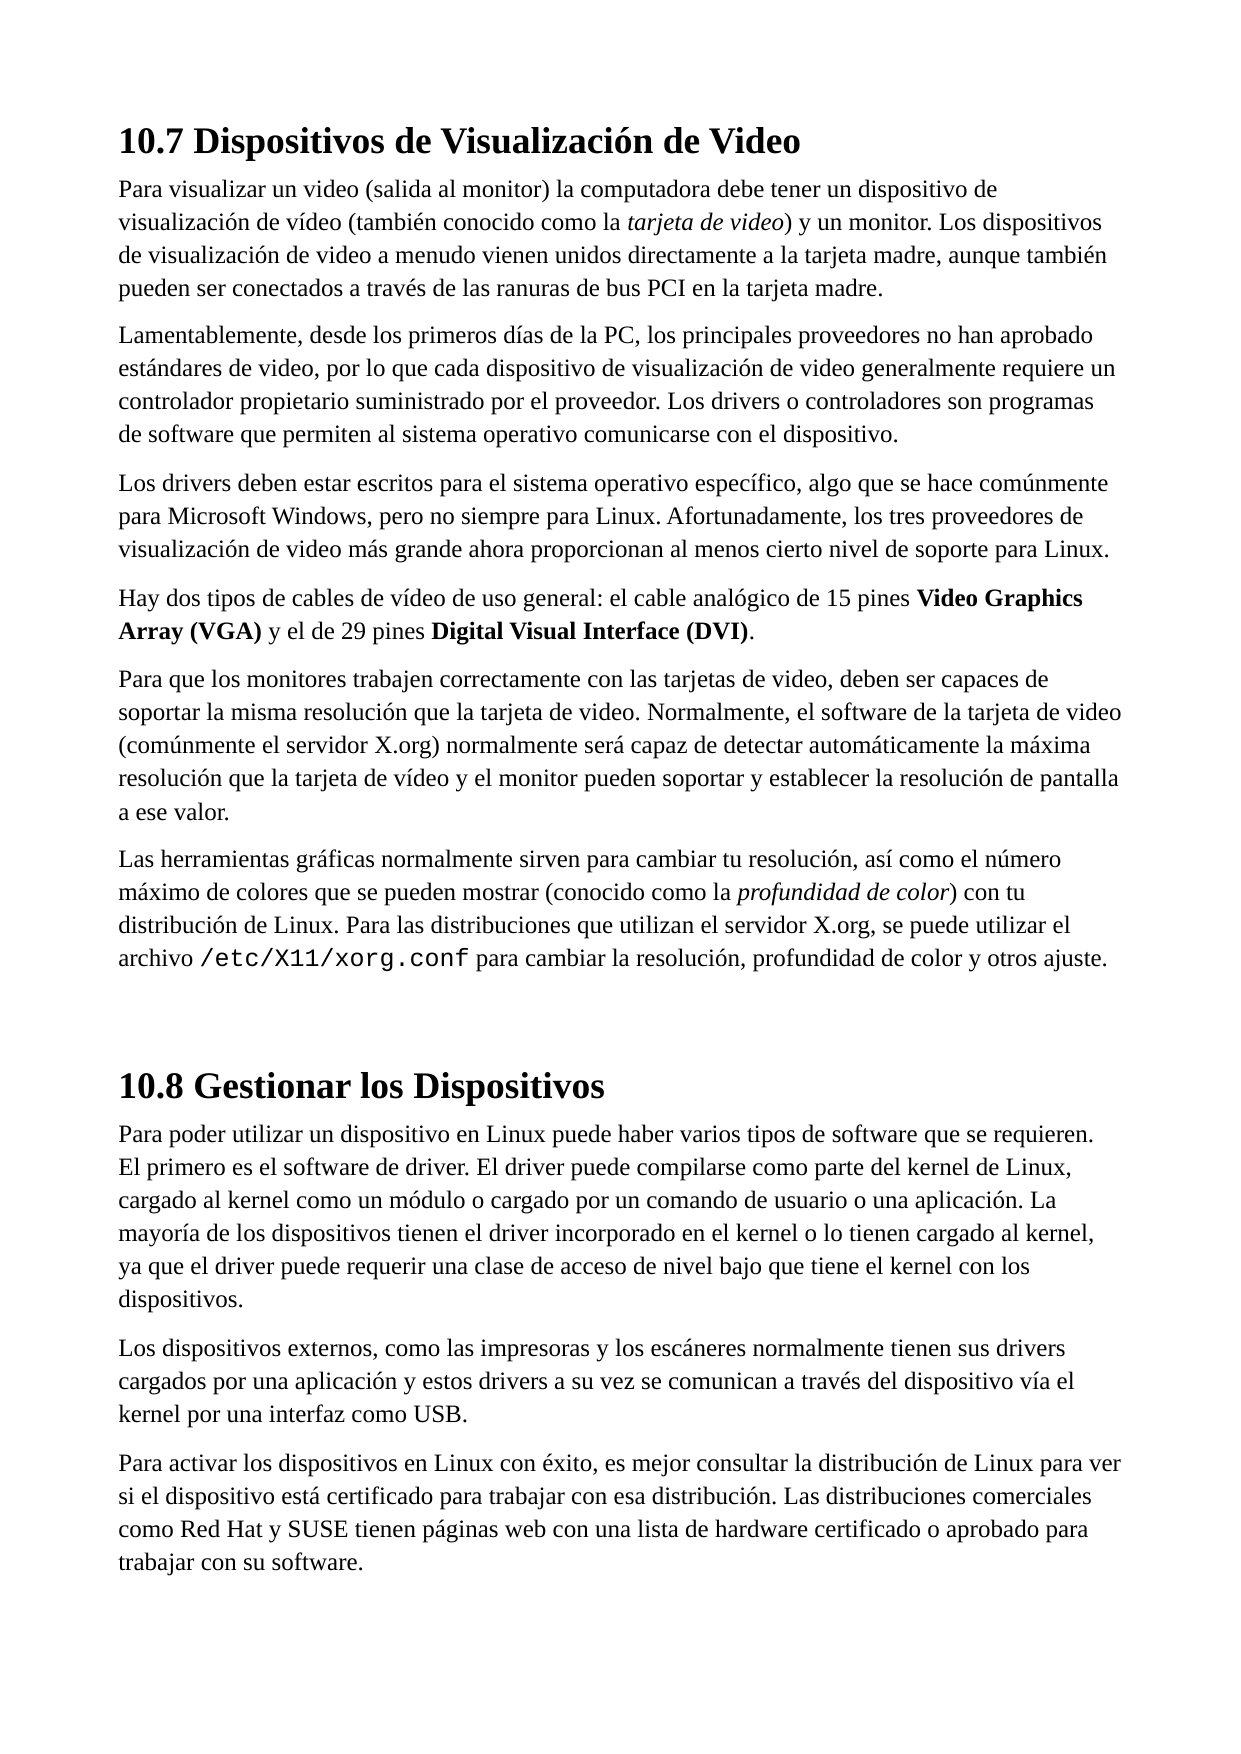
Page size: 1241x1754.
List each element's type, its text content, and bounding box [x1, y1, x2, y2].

text Para activar los dispositivos en Linux con éxito, es mejor consultar la distribución de Linux para ver si el dispositivo está certificado para trabajar con esa distribución. Las distribuciones comerciales como Red Hat y SUSE tienen páginas web con una lista de hardware certificado o aprobado para trabajar con su software. [118, 1448, 1122, 1576]
text Lamentablemente, desde los primeros días de la PC, los principales proveedores no han aprobado estándares de video, por lo que cada dispositivo de visualización de video generalmente requiere un controlador propietario suministrado por el proveedor. Los drivers o controladores son programas de software que permiten al sistema operativo comunicarse con el dispositivo. [118, 320, 1122, 448]
text Para que los monitores trabajen correctamente con las tarjetas de video, deben ser capaces de soportar la misma resolución que la tarjeta de video. Normalmente, el software de la tarjeta de video (comúnmente el servidor X.org) normalmente será capaz de detectar automáticamente la máxima resolución que la tarjeta de vídeo y el monitor pueden soportar y establecer la resolución de pantalla a ese valor. [118, 664, 1122, 825]
text Los dispositivos externos, como las impresoras y los escáneres normalmente tienen sus drivers cargados por una aplicación y estos drivers a su vez se comunican a través del dispositivo vía el kernel por una interfaz como USB. [118, 1333, 1122, 1428]
text Las herramientas gráficas normalmente sirven para cambiar tu resolución, así como el número máximo de colores que se pueden mostrar (conocido como la profundidad de color) con tu distribución de Linux. Para las distribuciones que utilizan el servidor X.org, se puede utilizar el archivo /etc/X11/xorg.conf para cambiar la resolución, profundidad de color y otros ajuste. [118, 844, 1122, 974]
subtitle 10.8 Gestionar los Dispositivos [118, 1064, 1122, 1107]
text Hay dos tipos de cables de vídeo de uso general: el cable analógico de 15 pines Video Graphics Array (VGA) y el de 29 pines Digital Visual Interface (DVI). [118, 583, 1122, 644]
subtitle 10.7 Dispositivos de Visualización de Video [118, 118, 1122, 161]
text Para visualizar un video (salida al monitor) la computadora debe tener un dispositivo de visualización de vídeo (también conocido como la tarjeta de video) y un monitor. Los dispositivos de visualización de video a menudo vienen unidos directamente a la tarjeta madre, aunque también pueden ser conectados a través de las ranuras de bus PCI en la tarjeta madre. [118, 174, 1122, 302]
text Para poder utilizar un dispositivo en Linux puede haber varios tipos de software que se requieren. El primero es el software de driver. El driver puede compilarse como parte del kernel de Linux, cargado al kernel como un módulo o cargado por un comando de usuario o una aplicación. La mayoría de los dispositivos tienen el driver incorporado en el kernel o lo tienen cargado al kernel, ya que el driver puede requerir una clase de acceso de nivel bajo que tiene el kernel con los dispositivos. [118, 1119, 1122, 1313]
text Los drivers deben estar escritos para el sistema operativo específico, algo que se hace comúnmente para Microsoft Windows, pero no siempre para Linux. Afortunadamente, los tres proveedores de visualización de video más grande ahora proporcionan al menos cierto nivel de soporte para Linux. [118, 468, 1122, 563]
